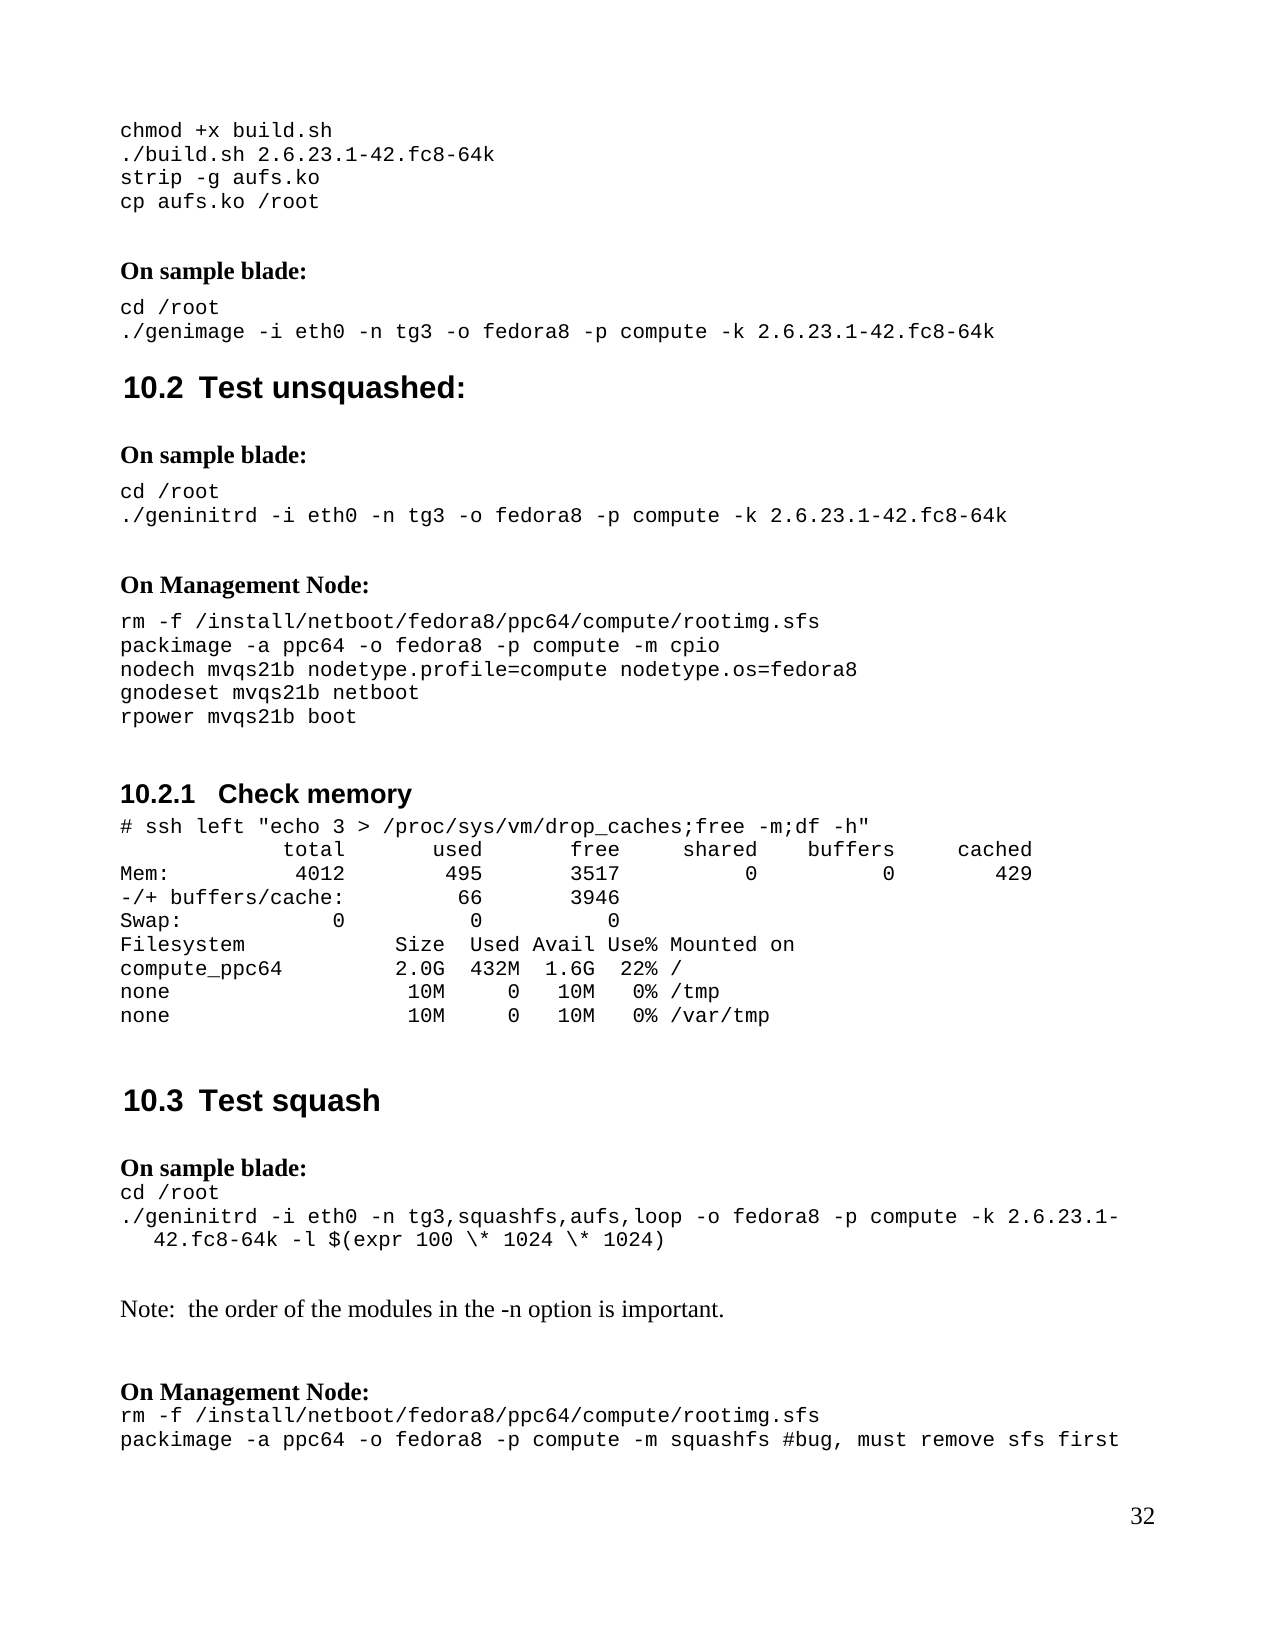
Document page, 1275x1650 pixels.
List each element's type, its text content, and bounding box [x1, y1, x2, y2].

text # ssh left "echo 3 > /proc/sys/vm/drop_caches;free -m;df -h" [120, 816, 1155, 839]
text ./geninitrd -i eth0 -n tg3 -o fedora8 -p compute -k 2.6.23.1-42.fc8-64k [120, 505, 1155, 529]
text On sample blade: [120, 1153, 1155, 1182]
text cp aufs.ko /root [120, 191, 1155, 214]
text On sample blade: [120, 440, 1155, 469]
text compute_ppc64 2.0G 432M 1.6G 22% / [120, 958, 1155, 981]
text chmod +x build.sh [120, 120, 1155, 144]
text ./geninitrd -i eth0 -n tg3,squashfs,aufs,loop -o fedora8 -p compute -k 2.6.23.1-42.fc8-64k -l $(expr 100 \* 1024 \* 1024) [120, 1206, 1155, 1253]
text -/+ buffers/cache: 66 3946 [120, 887, 1155, 910]
text none 10M 0 10M 0% /tmp [120, 981, 1155, 1005]
text Note: the order of the modules in the -n option is important. [120, 1294, 1155, 1323]
text gnodeset mvqs21b netboot [120, 682, 1155, 706]
text Filesystem Size Used Avail Use% Mounted on [120, 934, 1155, 958]
subtitle Test squash [123, 1082, 1155, 1118]
text cd /root [120, 482, 1155, 505]
text Swap: 0 0 0 [120, 910, 1155, 934]
text On Management Node: [120, 570, 1155, 599]
text rm -f /install/netboot/fedora8/ppc64/compute/rootimg.sfs [120, 611, 1155, 635]
text packimage -a ppc64 -o fedora8 -p compute -m squashfs #bug, must remove sfs first [120, 1429, 1155, 1453]
text Mem: 4012 495 3517 0 0 429 [120, 863, 1155, 887]
subtitle Test unsquashed: [123, 369, 1155, 405]
text nodech mvqs21b nodetype.profile=compute nodetype.os=fedora8 [120, 659, 1155, 682]
text On sample blade: [120, 256, 1155, 284]
text ./build.sh 2.6.23.1-42.fc8-64k [120, 144, 1155, 167]
text ./genimage -i eth0 -n tg3 -o fedora8 -p compute -k 2.6.23.1-42.fc8-64k [120, 321, 1155, 344]
text cd /root [120, 297, 1155, 321]
text none 10M 0 10M 0% /var/tmp [120, 1005, 1155, 1028]
text rm -f /install/netboot/fedora8/ppc64/compute/rootimg.sfs [120, 1405, 1155, 1429]
text strip -g aufs.ko [120, 167, 1155, 191]
subtitle Check memory [120, 778, 1155, 809]
text cd /root [120, 1182, 1155, 1206]
text total used free shared buffers cached [120, 839, 1155, 863]
text packimage -a ppc64 -o fedora8 -p compute -m cpio [120, 635, 1155, 659]
text rpower mvqs21b boot [120, 706, 1155, 729]
text On Management Node: [120, 1377, 1155, 1405]
